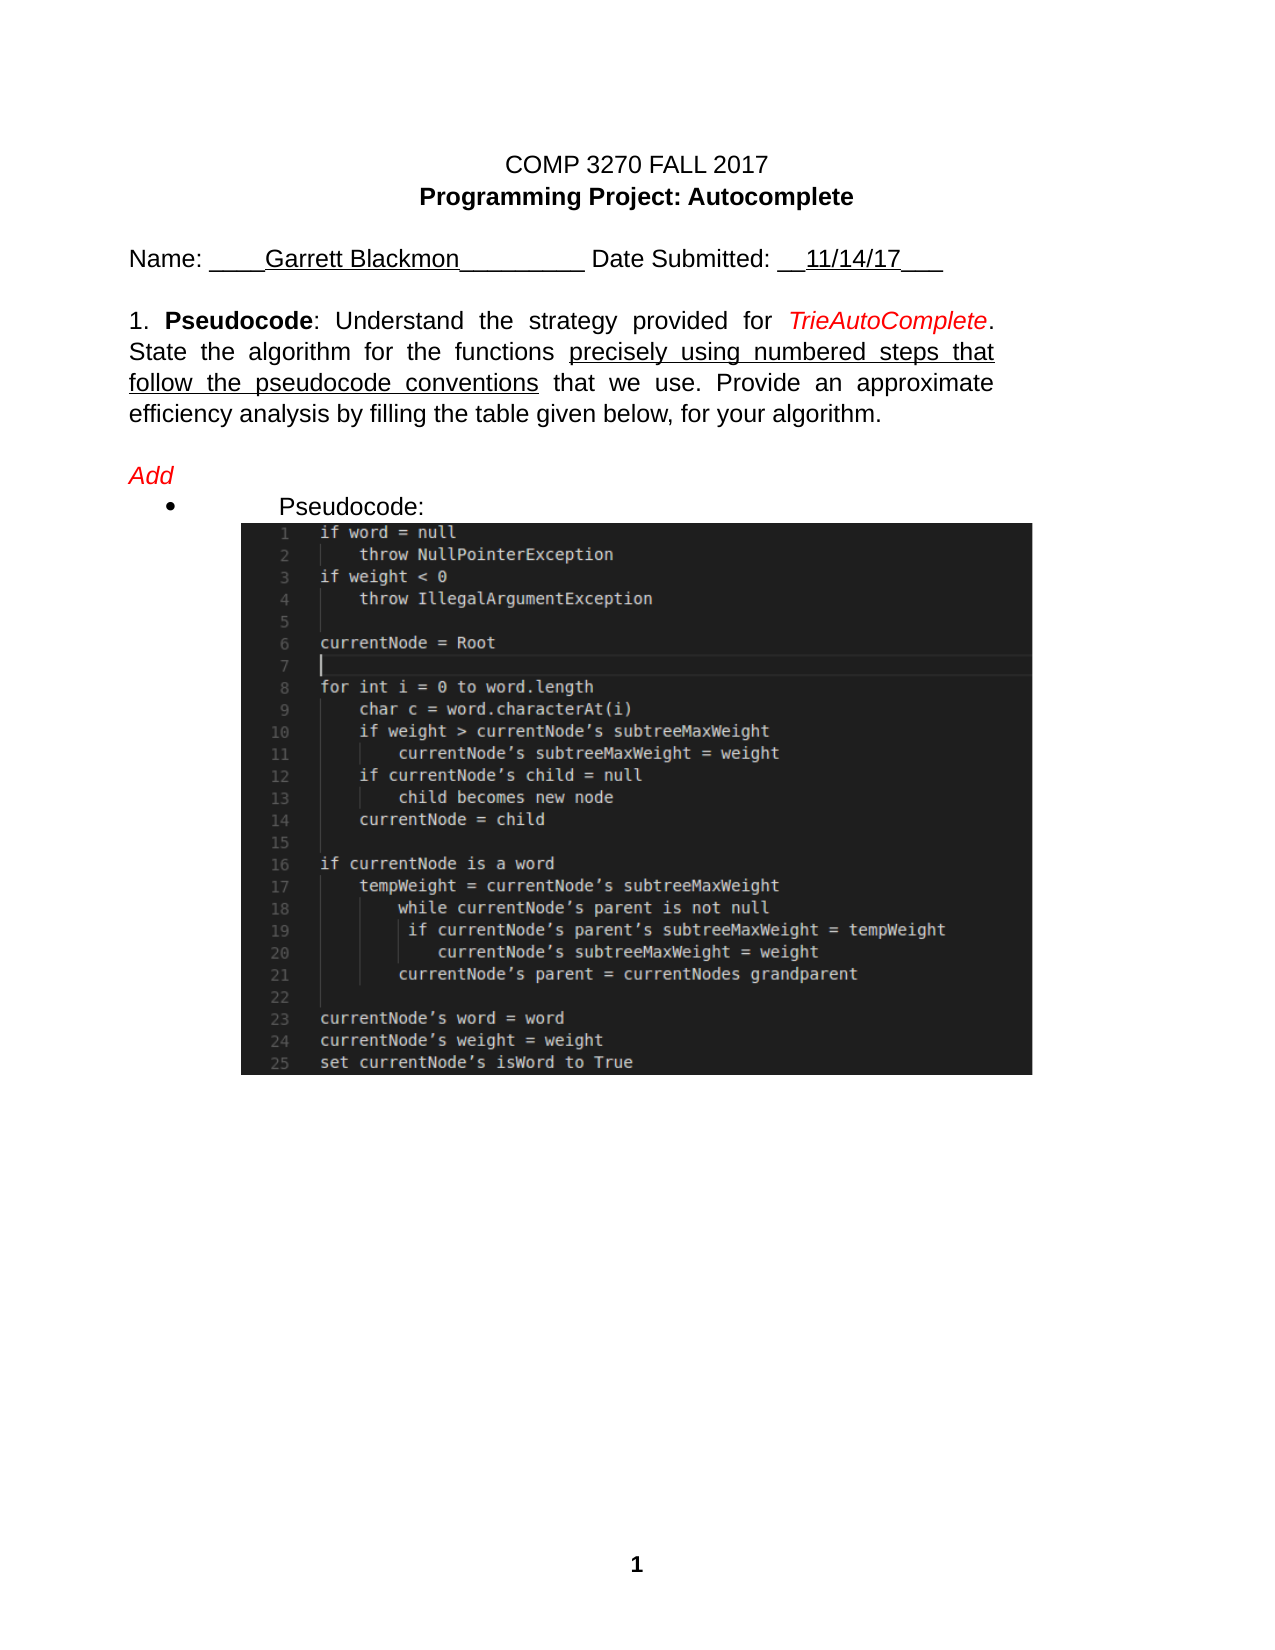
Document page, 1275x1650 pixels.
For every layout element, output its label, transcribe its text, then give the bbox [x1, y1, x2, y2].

text Add [129, 461, 995, 490]
list Pseudocode: [166, 492, 995, 521]
text COMP 3270 FALL 2017 [279, 150, 995, 179]
text Name: ____Garrett Blackmon_________ Date Submitted: __11/14/17___ [129, 244, 995, 273]
text 1. Pseudocode: Understand the strategy provided for TrieAutoComplete. State the algorithm for the functions precisely using numbered steps that follow the pseudocode conventions that we use. Provide an approximate efficiency analysis by filling the table given below, for your algorithm. [129, 306, 995, 428]
picture [241, 523, 1033, 1075]
text Programming Project: Autocomplete [279, 179, 995, 213]
